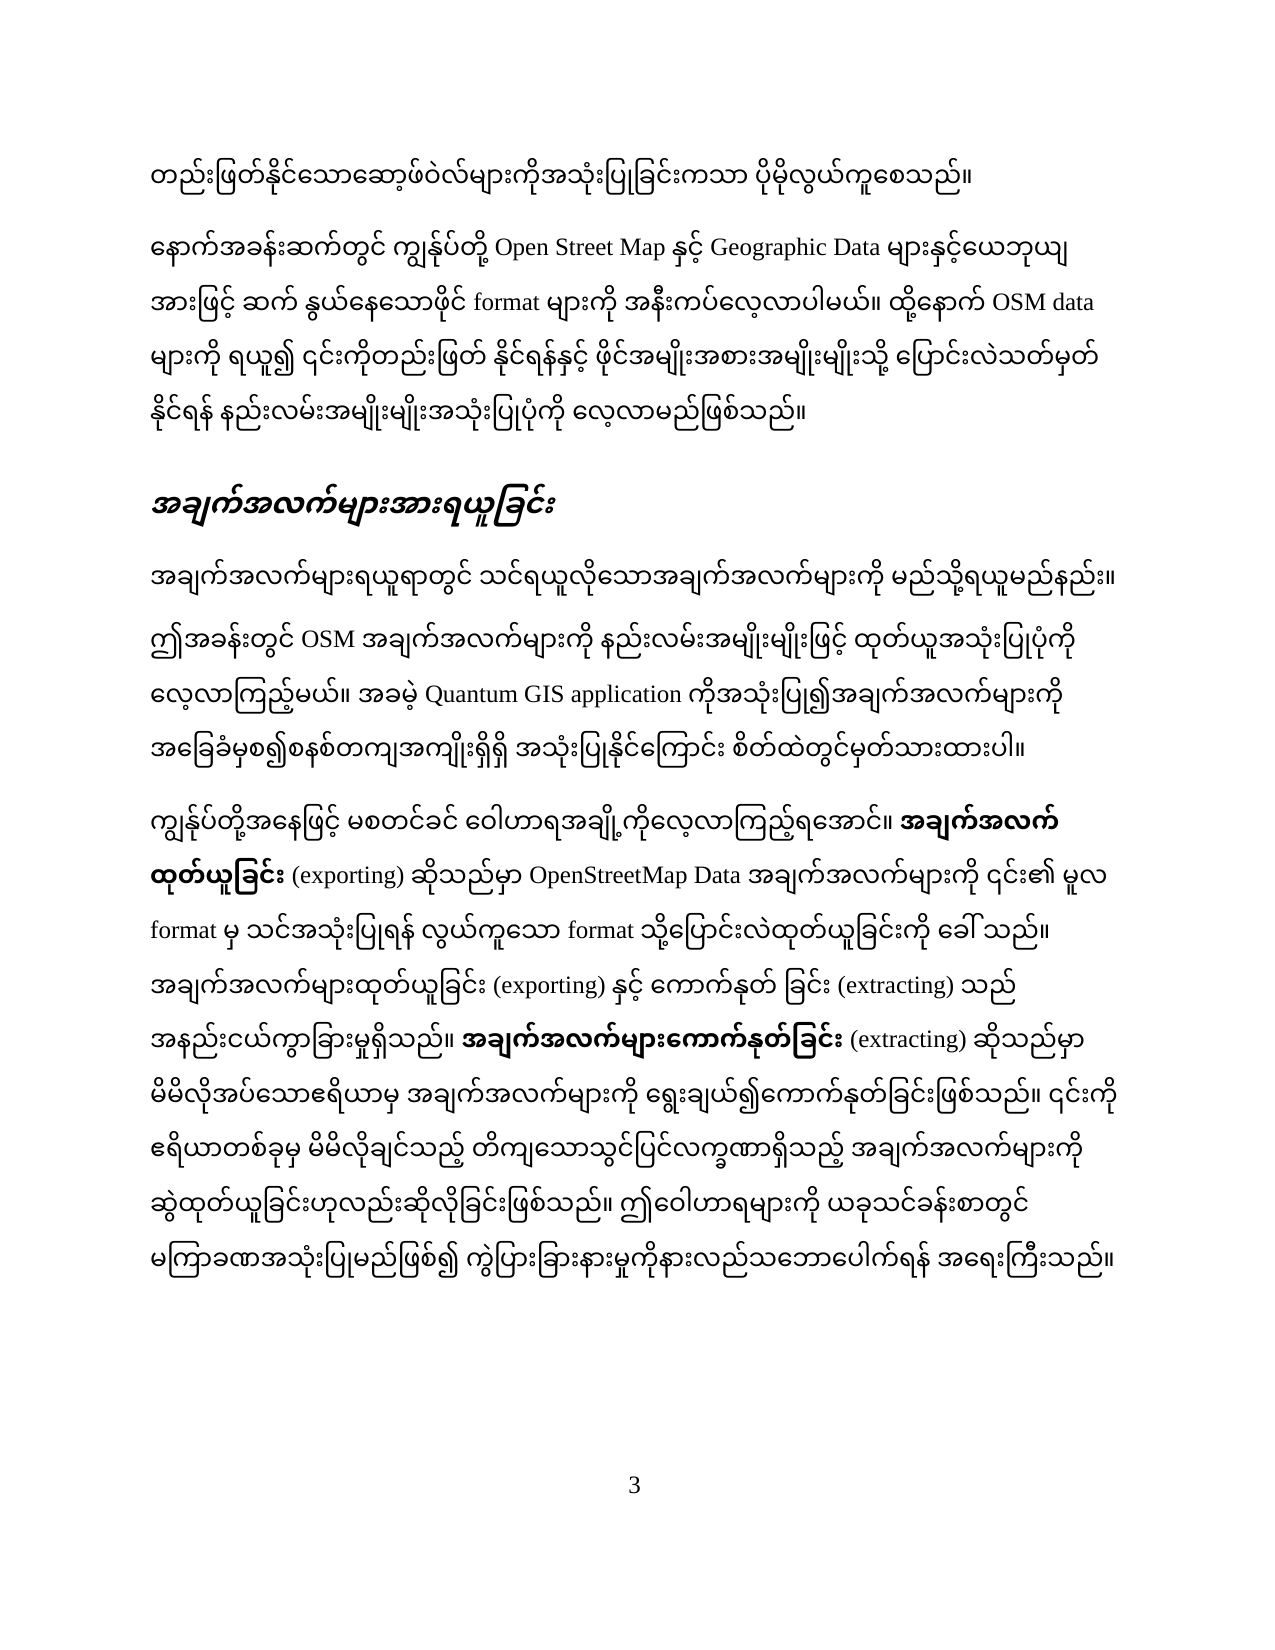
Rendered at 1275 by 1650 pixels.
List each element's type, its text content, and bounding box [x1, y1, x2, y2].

text တည်းဖြတ်နိုင်သောဆော့ဖ်ဝဲလ်များကိုအသုံးပြုခြင်းကသာ ပိုမိုလွယ်ကူစေသည်။ [150, 150, 1125, 204]
text အချက်အလက်များရယူရာတွင် သင်ရယူလိုသောအချက်အလက်များကို မည်သို့ရယူမည်နည်း။ [150, 551, 1125, 606]
text နောက်အခန်းဆက်တွင် ကျွန်ုပ်တို့ Open Street Map နှင့် Geographic Data များနှင့်ယေဘုယျအားဖြင့် ဆက် နွယ်နေသောဖိုင် format များကို အနီးကပ်လေ့လာပါမယ်။ ထို့နောက် OSM data များကို ရယူ၍ ၎င်းကိုတည်းဖြတ် နိုင်ရန်နှင့် ဖိုင်အမျိုးအစားအမျိုးမျိုးသို့ ပြောင်းလဲသတ်မှတ်နိုင်ရန် နည်းလမ်းအမျိုးမျိုးအသုံးပြုပုံကို လေ့လာမည်ဖြစ်သည်။ [150, 222, 1125, 441]
text ကျွန်ုပ်တို့အနေဖြင့် မစတင်ခင် ဝေါဟာရအချို့ကိုလေ့လာကြည့်ရအောင်။ အချက်အလက်ထုတ်ယူခြင်း (exporting) ဆိုသည်မှာ OpenStreetMap Data အချက်အလက်များကို ၎င်း၏ မူလ format မှ သင်အသုံးပြုရန် လွယ်ကူသော format သို့ပြောင်းလဲထုတ်ယူခြင်းကို ခေါ် သည်။ အချက်အလက်များထုတ်ယူခြင်း (exporting) နှင့် ကောက်နုတ် ခြင်း (extracting) သည်အနည်းငယ်ကွာခြားမှုရှိသည်။ အချက်အလက်များကောက်နုတ်ခြင်း (extracting) ဆိုသည်မှာ မိမိလိုအပ်သောဧရိယာမှ အချက်အလက်များကို ရွေးချယ်၍ကောက်နုတ်ခြင်းဖြစ်သည်။ ၎င်းကိုဧရိယာတစ်ခုမှ မိမိလိုချင်သည့် တိကျသောသွင်ပြင်လက္ခဏာရှိသည့် အချက်အလက်များကို ဆွဲထုတ်ယူခြင်းဟုလည်းဆိုလိုခြင်းဖြစ်သည်။ ဤဝေါဟာရများကို ယခုသင်ခန်းစာတွင်မကြာခဏအသုံးပြုမည်ဖြစ်၍ ကွဲပြားခြားနားမှုကိုနားလည်သဘောပေါက်ရန် အရေးကြီးသည်။ [150, 796, 1125, 1287]
subtitle အချက်အလက်များအားရယူခြင်း [150, 475, 1125, 538]
text ဤအခန်းတွင် OSM အချက်အလက်များကို နည်းလမ်းအမျိုးမျိုးဖြင့် ထုတ်ယူအသုံးပြုပုံကို လေ့လာကြည့်မယ်။ အခမဲ့ Quantum GIS application ကိုအသုံးပြု၍အချက်အလက်များကို အခြေခံမှစ၍စနစ်တကျအကျိုးရှိရှိ အသုံးပြုနိုင်ကြောင်း စိတ်ထဲတွင်မှတ်သားထားပါ။ [150, 614, 1125, 778]
